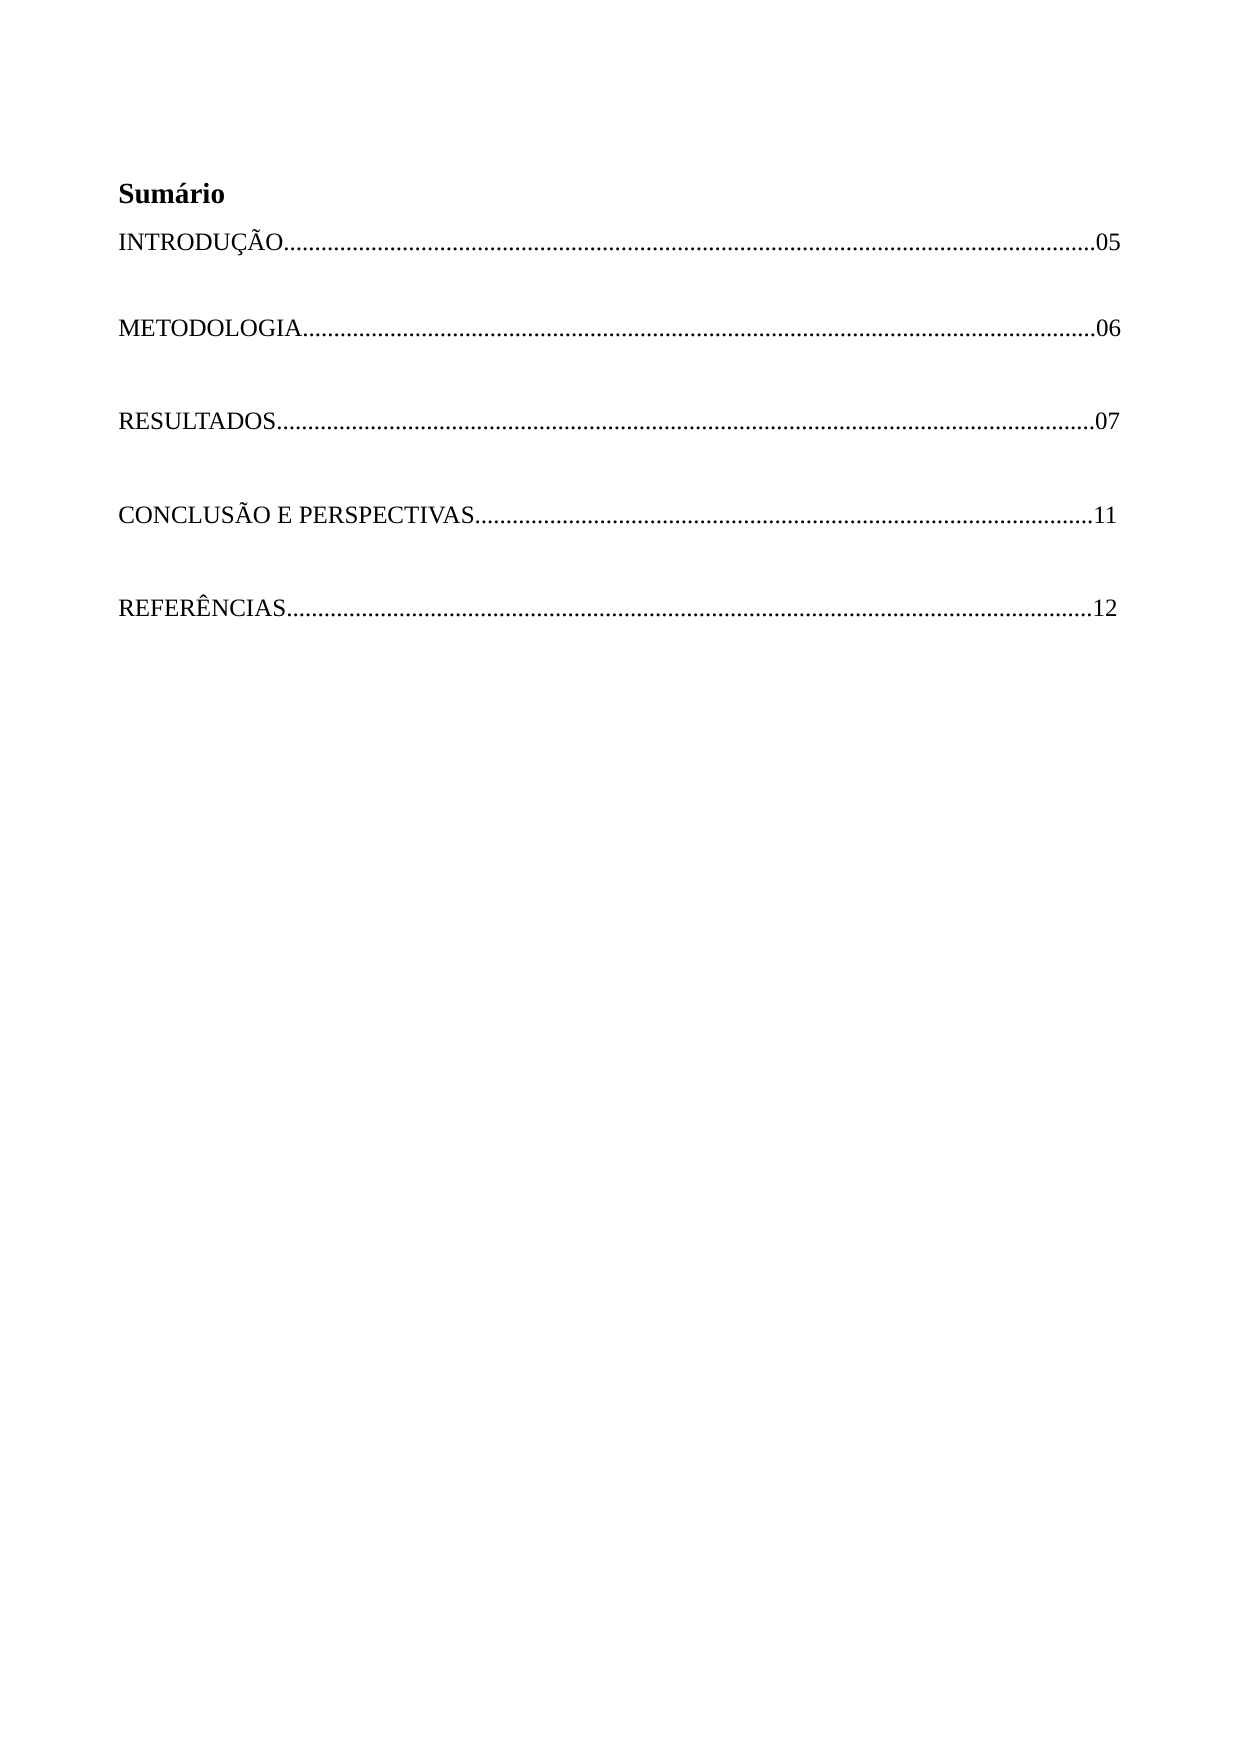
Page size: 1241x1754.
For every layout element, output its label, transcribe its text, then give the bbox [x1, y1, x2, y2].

text Sumário [118, 176, 1122, 210]
text INTRODUÇÃO..................................................................................................................................05 [118, 227, 1122, 255]
text REFERÊNCIAS.................................................................................................................................12 [118, 593, 1122, 622]
text CONCLUSÃO E PERSPECTIVAS...................................................................................................11 [118, 500, 1122, 528]
text METODOLOGIA...............................................................................................................................06 [118, 313, 1122, 342]
text RESULTADOS...................................................................................................................................07 [118, 406, 1122, 435]
